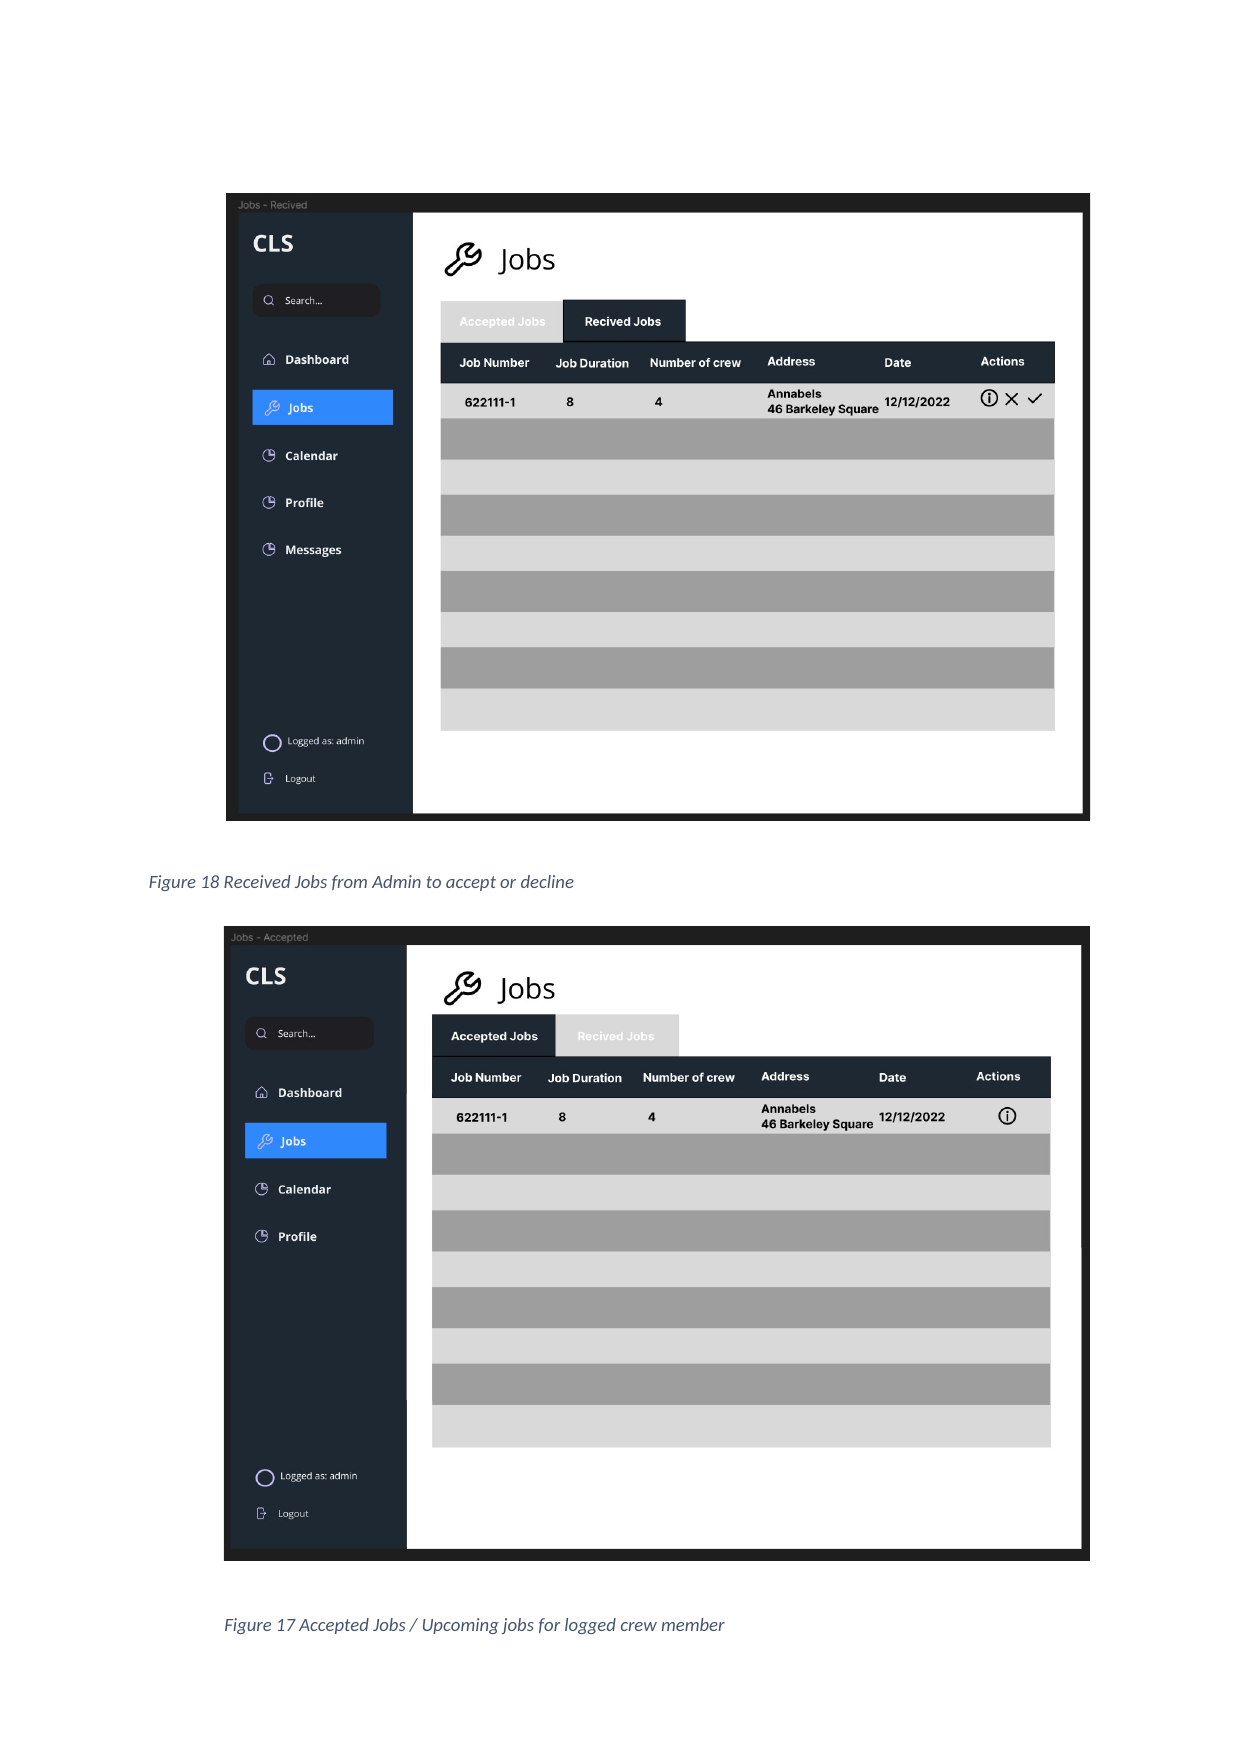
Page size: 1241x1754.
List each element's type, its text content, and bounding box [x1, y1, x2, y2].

picture [226, 193, 1091, 821]
text Figure 18 Received Jobs from Admin to accept or decline [148, 870, 1083, 893]
text Figure 17 Accepted Jobs / Upcoming jobs for logged crew member [93, 1614, 725, 1637]
picture [223, 926, 1090, 1561]
